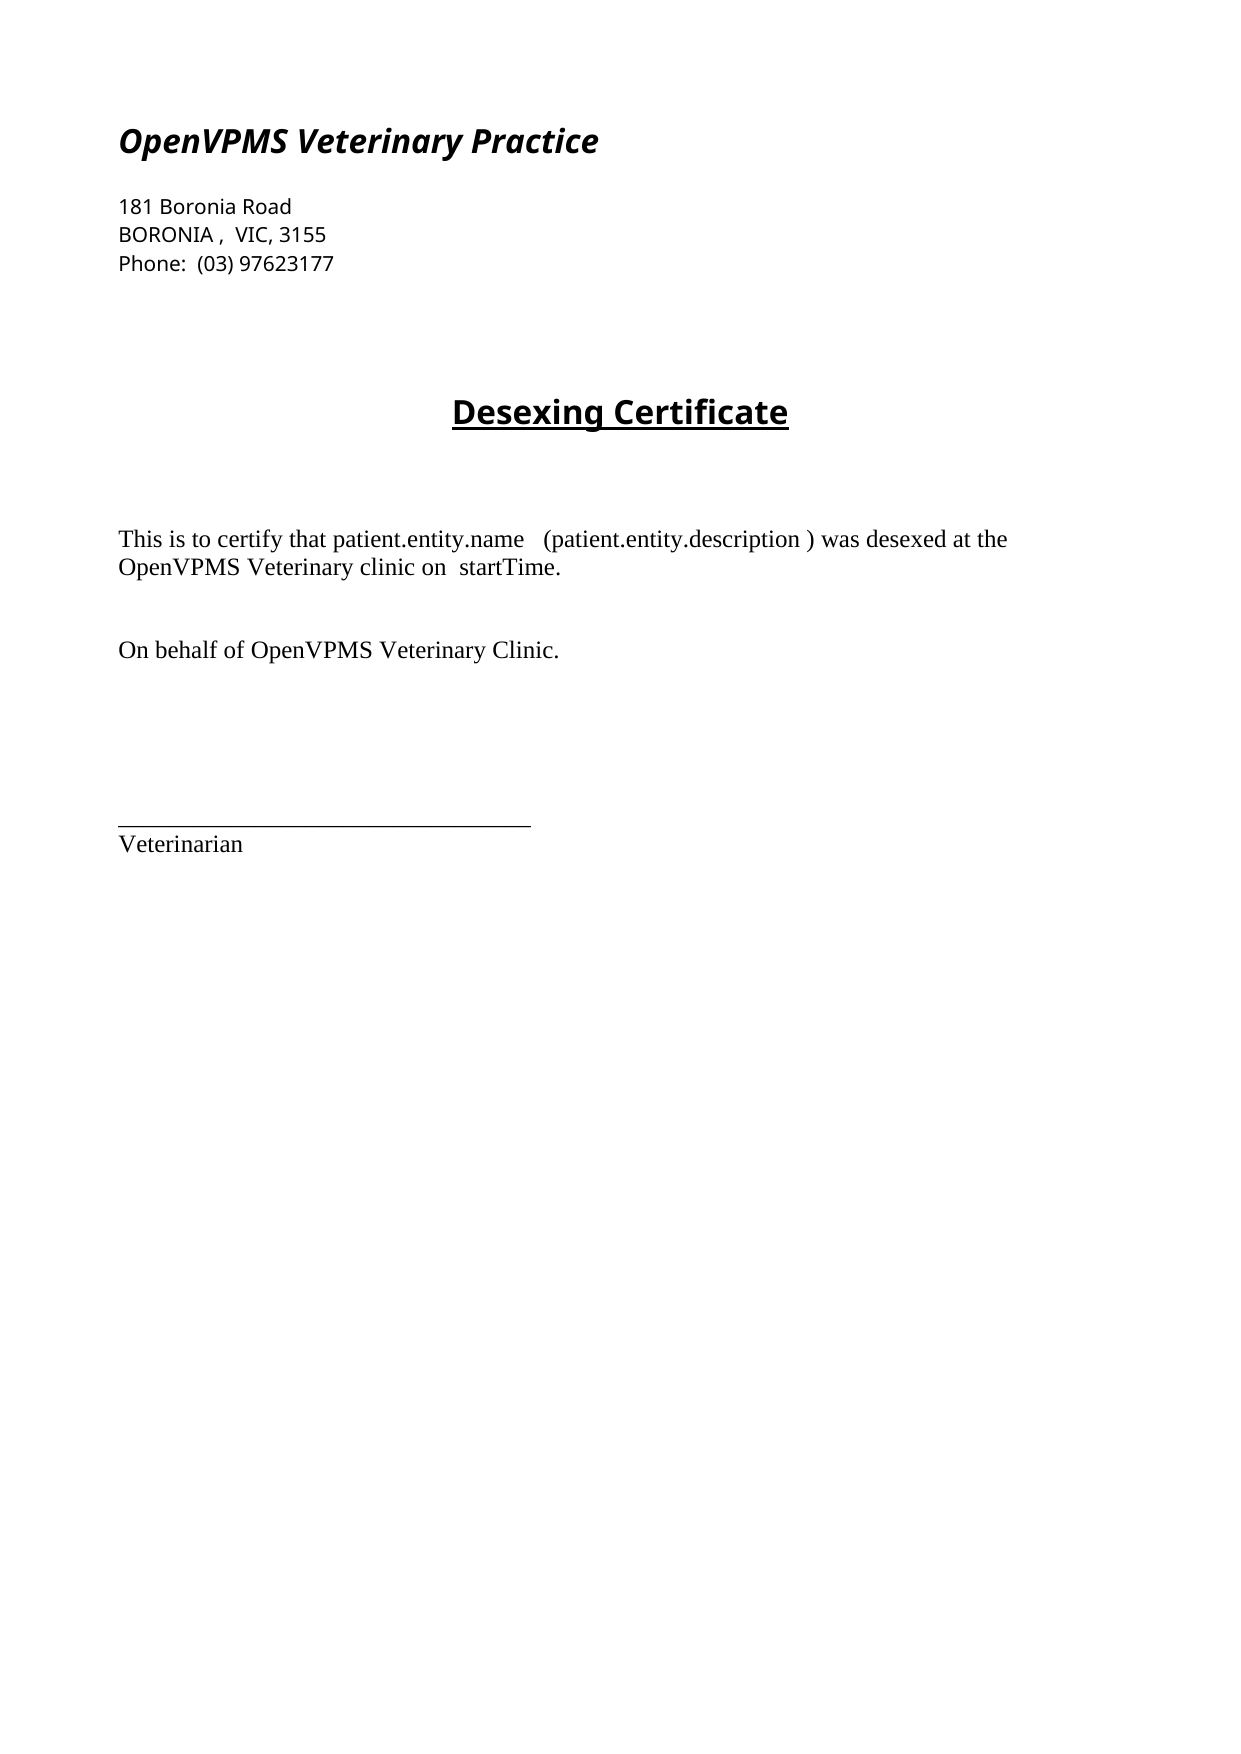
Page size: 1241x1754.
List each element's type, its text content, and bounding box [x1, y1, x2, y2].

text Phone: (03) 97623177 [118, 249, 1122, 277]
text This is to certify that patient.entity.name (patient.entity.description ) was desexed at the OpenVPMS Veterinary clinic on startTime. [118, 525, 1122, 581]
text BORONIA , VIC, 3155 [118, 220, 1122, 249]
text _________________________________ [118, 802, 1122, 830]
text OpenVPMS Veterinary Practice [118, 118, 1122, 163]
text On behalf of OpenVPMS Veterinary Clinic. [118, 636, 1122, 664]
text Desexing Certificate [118, 389, 1122, 434]
text 181 Boronia Road [118, 192, 1122, 220]
text Veterinarian [118, 830, 1122, 858]
